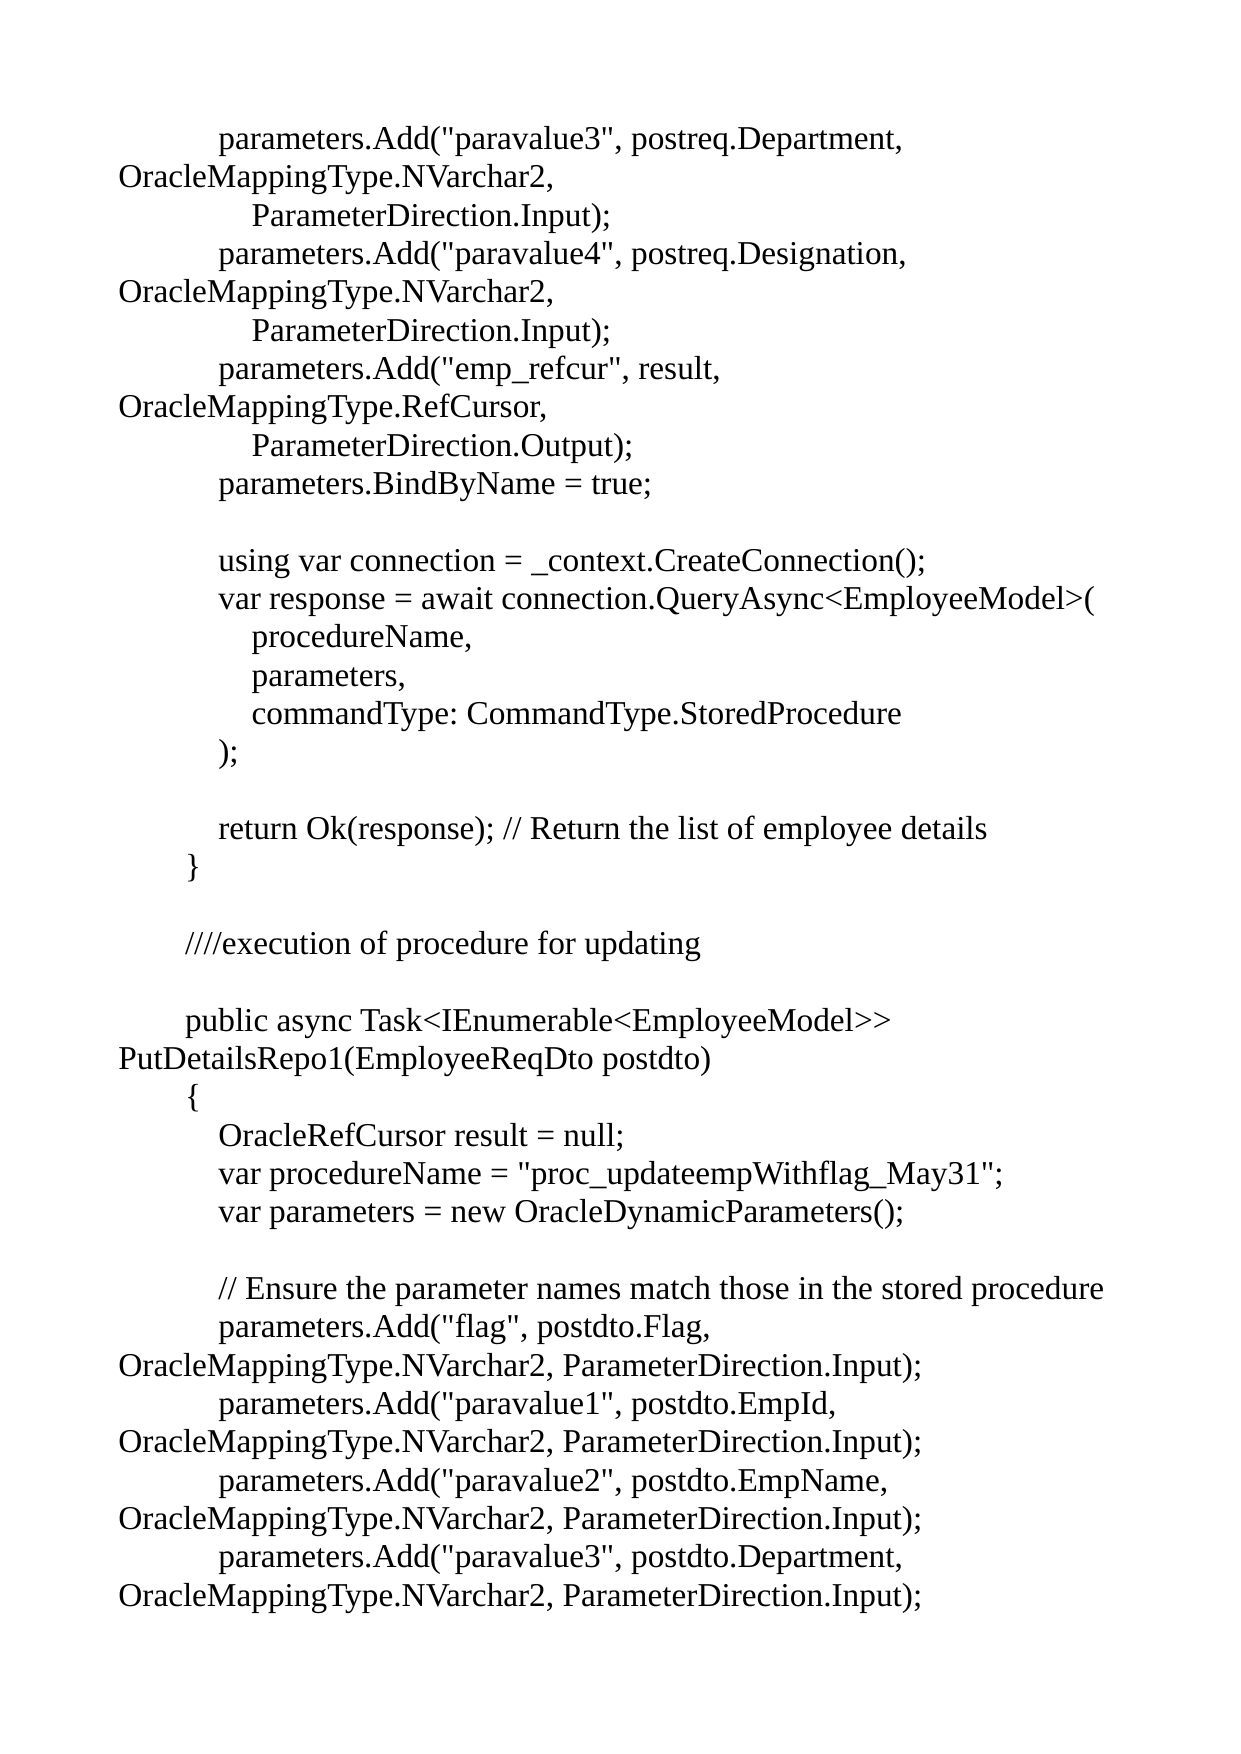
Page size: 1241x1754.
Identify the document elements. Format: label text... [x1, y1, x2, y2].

text { [118, 1076, 1122, 1115]
text parameters.Add("flag", postdto.Flag, OracleMappingType.NVarchar2, ParameterDirection.Input); [118, 1306, 1122, 1383]
text ////execution of procedure for updating [118, 923, 1122, 961]
text ); [118, 731, 1122, 770]
text ParameterDirection.Output); [118, 425, 1122, 463]
text parameters.Add("paravalue1", postdto.EmpId, OracleMappingType.NVarchar2, ParameterDirection.Input); [118, 1383, 1122, 1460]
text parameters.Add("paravalue3", postdto.Department, OracleMappingType.NVarchar2, ParameterDirection.Input); [118, 1536, 1122, 1613]
text procedureName, [118, 616, 1122, 655]
text parameters, [118, 655, 1122, 693]
text OracleRefCursor result = null; [118, 1115, 1122, 1153]
text parameters.BindByName = true; [118, 463, 1122, 501]
text parameters.Add("paravalue3", postreq.Department, OracleMappingType.NVarchar2, [118, 118, 1122, 195]
text parameters.Add("emp_refcur", result, OracleMappingType.RefCursor, [118, 348, 1122, 425]
text var procedureName = "proc_updateempWithflag_May31"; [118, 1153, 1122, 1191]
text commandType: CommandType.StoredProcedure [118, 693, 1122, 731]
text // Ensure the parameter names match those in the stored procedure [118, 1268, 1122, 1306]
text ParameterDirection.Input); [118, 310, 1122, 348]
text using var connection = _context.CreateConnection(); [118, 540, 1122, 578]
text parameters.Add("paravalue4", postreq.Designation, OracleMappingType.NVarchar2, [118, 233, 1122, 310]
text } [118, 846, 1122, 885]
text parameters.Add("paravalue2", postdto.EmpName, OracleMappingType.NVarchar2, ParameterDirection.Input); [118, 1460, 1122, 1536]
text public async Task<IEnumerable<EmployeeModel>> PutDetailsRepo1(EmployeeReqDto postdto) [118, 1000, 1122, 1076]
text return Ok(response); // Return the list of employee details [118, 808, 1122, 846]
text ParameterDirection.Input); [118, 195, 1122, 233]
text var parameters = new OracleDynamicParameters(); [118, 1191, 1122, 1230]
text var response = await connection.QueryAsync<EmployeeModel>( [118, 578, 1122, 616]
